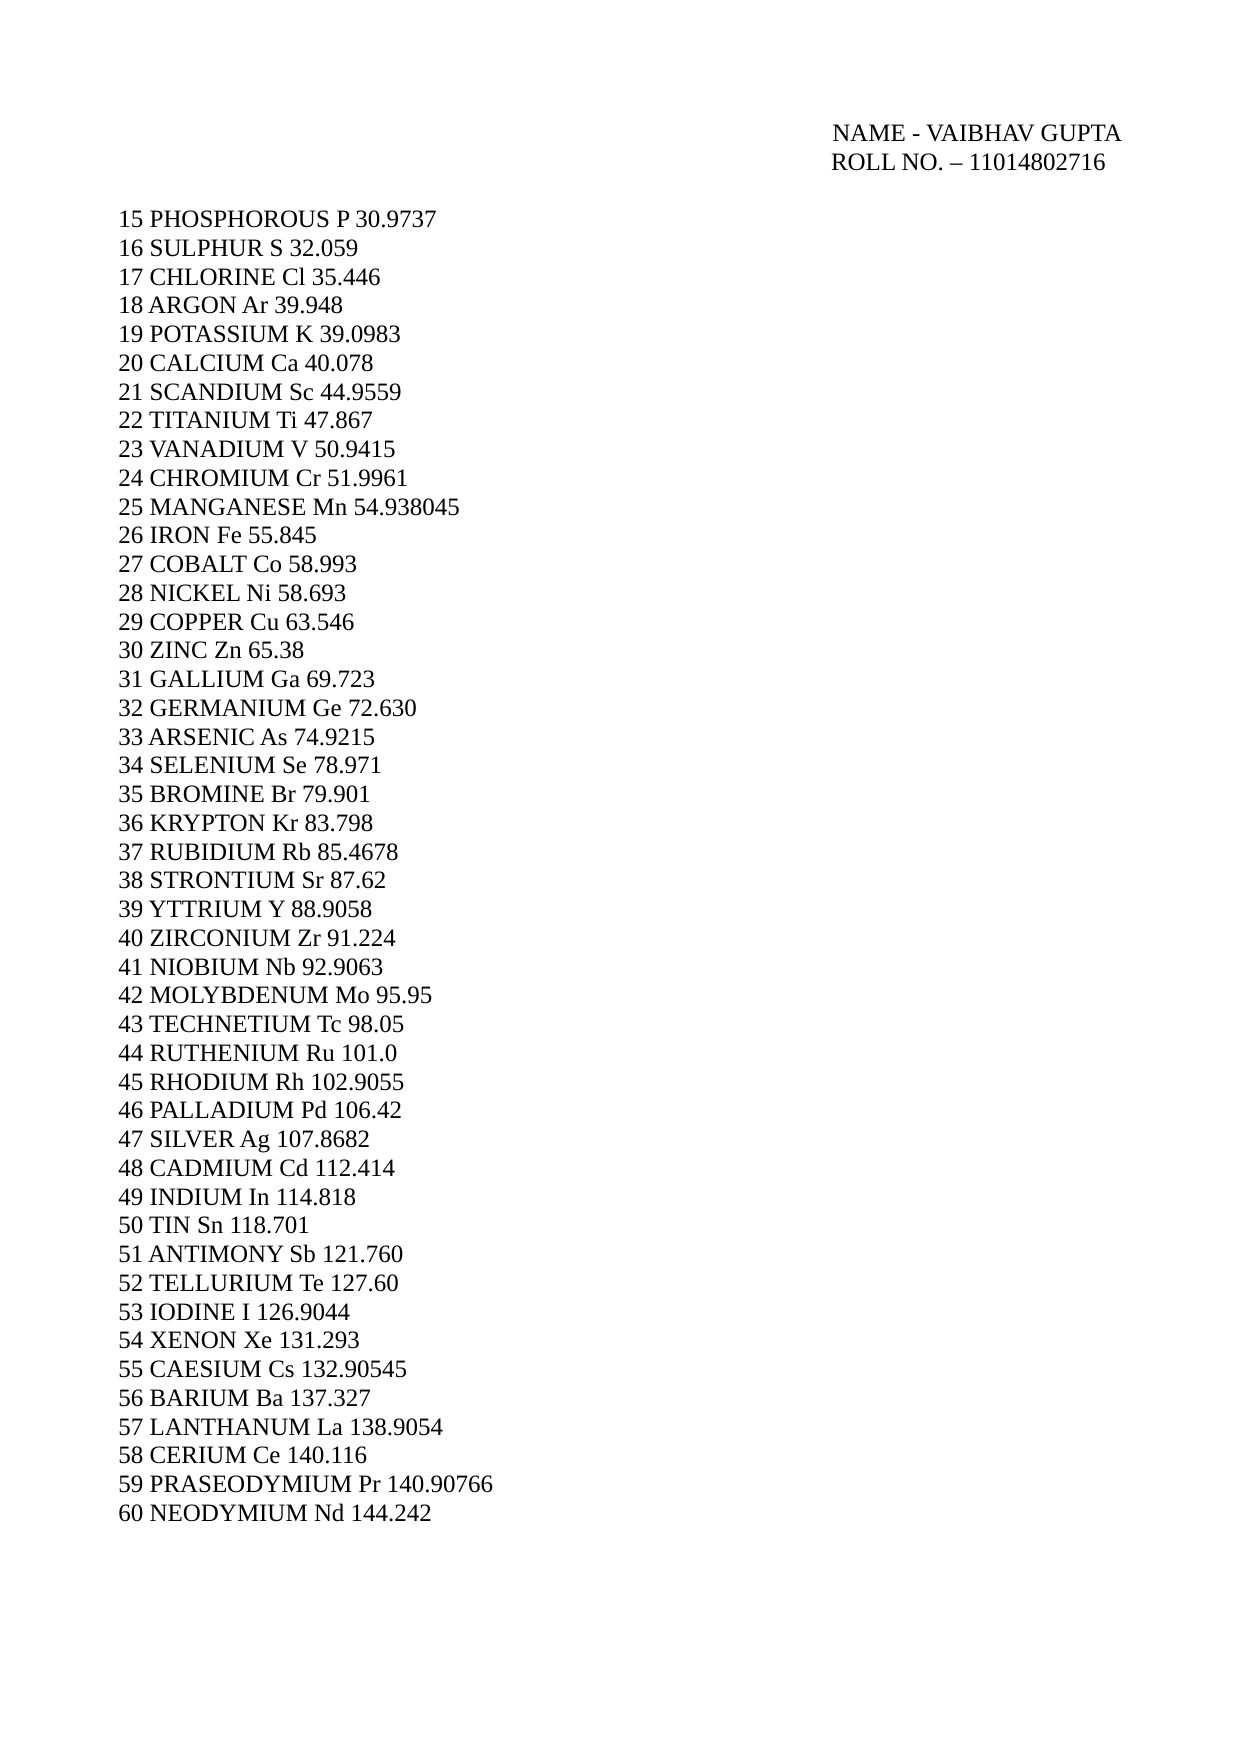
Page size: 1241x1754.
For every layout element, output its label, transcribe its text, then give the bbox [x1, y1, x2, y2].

text 55 CAESIUM Cs 132.90545 [118, 1354, 1122, 1383]
text 54 XENON Xe 131.293 [118, 1326, 1122, 1354]
text 36 KRYPTON Kr 83.798 [118, 808, 1122, 837]
text 31 GALLIUM Ga 69.723 [118, 664, 1122, 693]
text 29 COPPER Cu 63.546 [118, 607, 1122, 636]
text 16 SULPHUR S 32.059 [118, 233, 1122, 262]
text 21 SCANDIUM Sc 44.9559 [118, 377, 1122, 406]
text 30 ZINC Zn 65.38 [118, 636, 1122, 664]
text 48 CADMIUM Cd 112.414 [118, 1153, 1122, 1182]
text 43 TECHNETIUM Tc 98.05 [118, 1009, 1122, 1038]
text 57 LANTHANUM La 138.9054 [118, 1412, 1122, 1441]
text 37 RUBIDIUM Rb 85.4678 [118, 837, 1122, 866]
text 44 RUTHENIUM Ru 101.0 [118, 1038, 1122, 1067]
text 27 COBALT Co 58.993 [118, 549, 1122, 578]
text 26 IRON Fe 55.845 [118, 521, 1122, 549]
text 22 TITANIUM Ti 47.867 [118, 406, 1122, 434]
text 33 ARSENIC As 74.9215 [118, 722, 1122, 751]
text 56 BARIUM Ba 137.327 [118, 1383, 1122, 1412]
text 17 CHLORINE Cl 35.446 [118, 262, 1122, 291]
text 20 CALCIUM Ca 40.078 [118, 348, 1122, 377]
text 19 POTASSIUM K 39.0983 [118, 319, 1122, 348]
text 39 YTTRIUM Y 88.9058 [118, 894, 1122, 923]
text 46 PALLADIUM Pd 106.42 [118, 1096, 1122, 1124]
text 35 BROMINE Br 79.901 [118, 779, 1122, 808]
text 18 ARGON Ar 39.948 [118, 291, 1122, 319]
text 58 CERIUM Ce 140.116 [118, 1441, 1122, 1469]
text 53 IODINE I 126.9044 [118, 1297, 1122, 1326]
text 49 INDIUM In 114.818 [118, 1182, 1122, 1211]
text 40 ZIRCONIUM Zr 91.224 [118, 923, 1122, 952]
text 32 GERMANIUM Ge 72.630 [118, 693, 1122, 722]
text 51 ANTIMONY Sb 121.760 [118, 1239, 1122, 1268]
text 25 MANGANESE Mn 54.938045 [118, 492, 1122, 521]
text 23 VANADIUM V 50.9415 [118, 434, 1122, 463]
text 47 SILVER Ag 107.8682 [118, 1124, 1122, 1153]
text 52 TELLURIUM Te 127.60 [118, 1268, 1122, 1297]
text 60 NEODYMIUM Nd 144.242 [118, 1498, 1122, 1527]
text 45 RHODIUM Rh 102.9055 [118, 1067, 1122, 1096]
text 41 NIOBIUM Nb 92.9063 [118, 952, 1122, 981]
text 59 PRASEODYMIUM Pr 140.90766 [118, 1469, 1122, 1498]
text 50 TIN Sn 118.701 [118, 1211, 1122, 1239]
text 28 NICKEL Ni 58.693 [118, 578, 1122, 607]
text 34 SELENIUM Se 78.971 [118, 751, 1122, 779]
text 24 CHROMIUM Cr 51.9961 [118, 463, 1122, 492]
text 15 PHOSPHOROUS P 30.9737 [118, 204, 1122, 233]
text 38 STRONTIUM Sr 87.62 [118, 866, 1122, 894]
text 42 MOLYBDENUM Mo 95.95 [118, 981, 1122, 1009]
